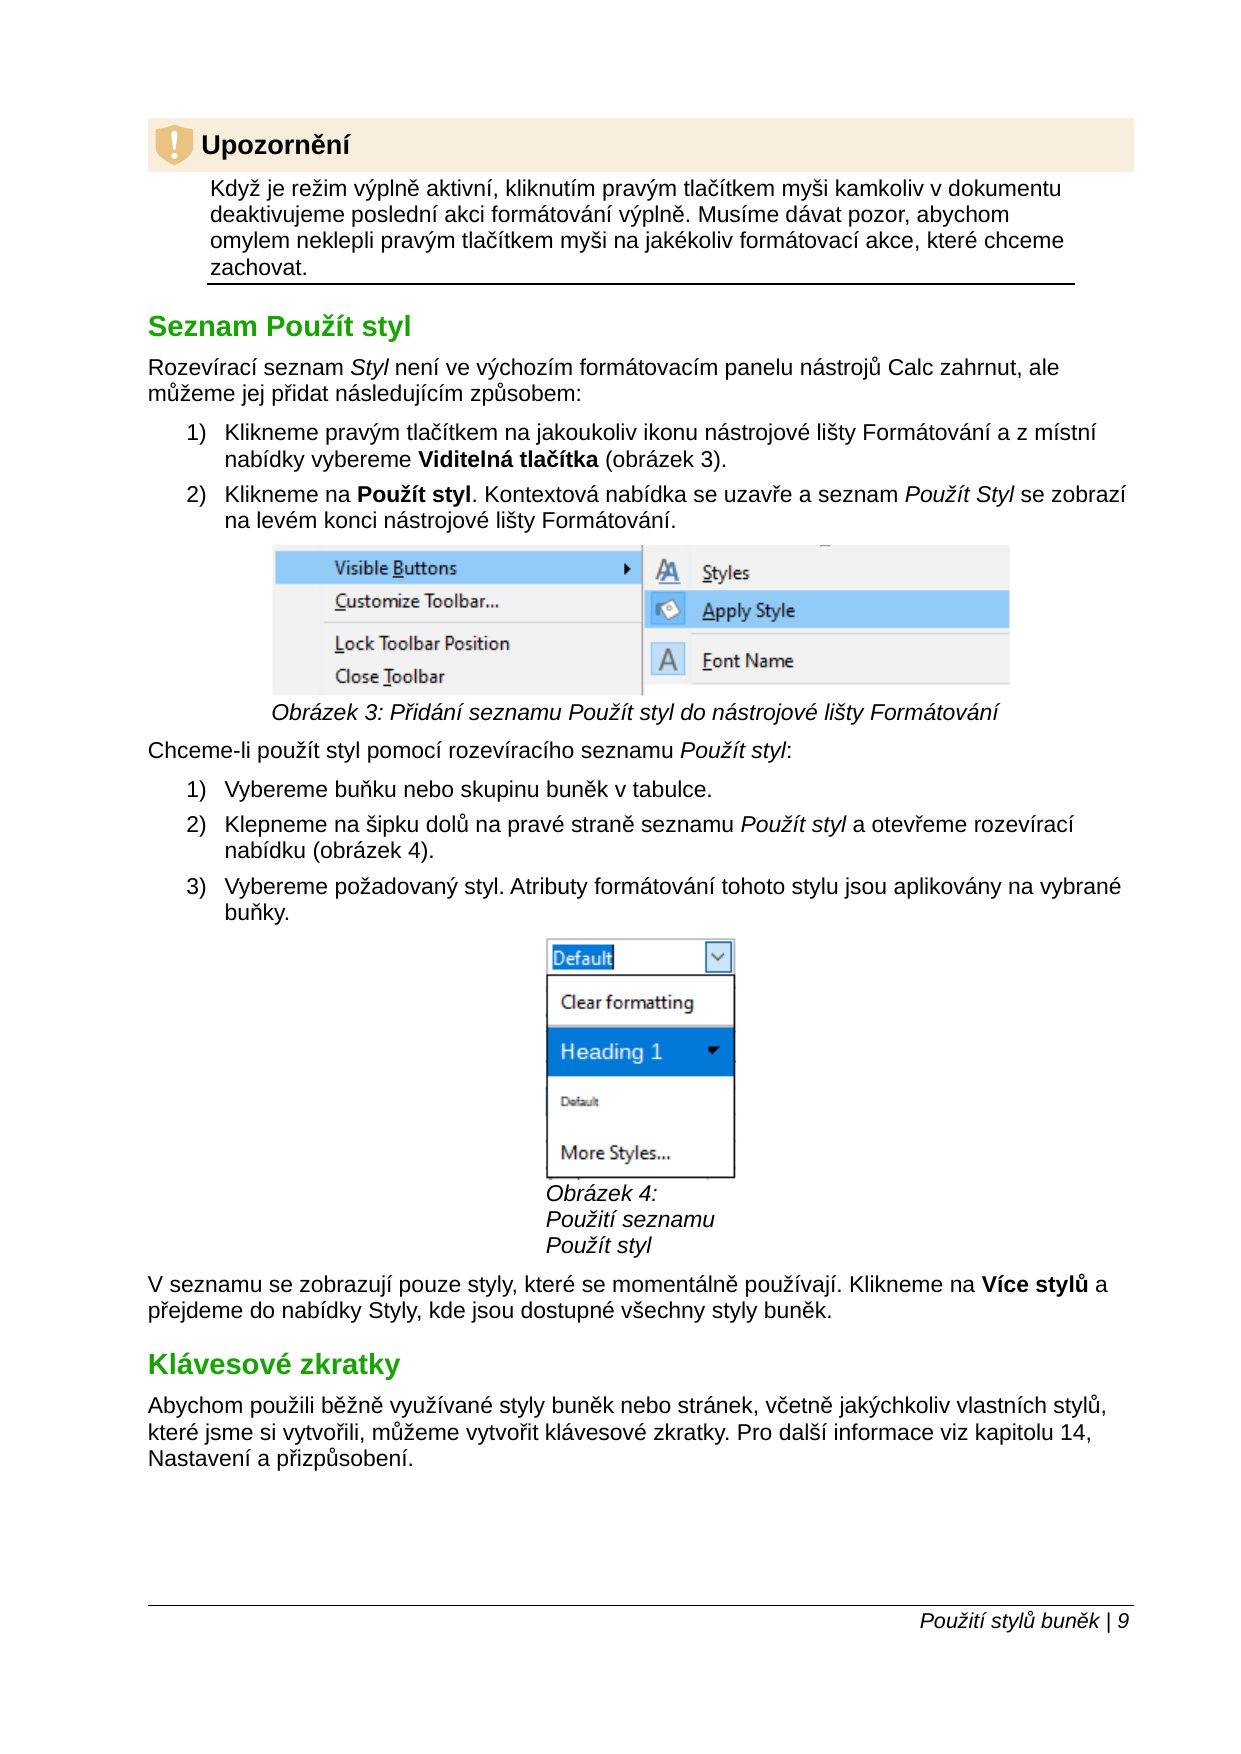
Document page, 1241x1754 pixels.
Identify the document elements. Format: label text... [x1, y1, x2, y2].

list Klepneme na šipku dolů na pravé straně seznamu Použít styl a otevřeme rozevírací nabídku (obrázek 4). [207, 811, 1134, 864]
list Klikneme na Použít styl. Kontextová nabídka se uzavře a seznam Použít Styl se zobrazí na levém konci nástrojové lišty Formátování. [207, 481, 1134, 533]
list Chceme-li použít styl pomocí rozevíracího seznamu Použít styl: [148, 737, 1134, 763]
picture [271, 545, 1011, 699]
text Abychom použili běžně využívané styly buněk nebo stránek, včetně jakýchkoliv vlastních stylů, které jsme si vytvořili, můžeme vytvořit klávesové zkratky. Pro další informace viz kapitolu 14, Nastavení a přizpůsobení. [148, 1392, 1134, 1471]
subtitle Klávesové zkratky [148, 1347, 1134, 1380]
list Klikneme pravým tlačítkem na jakoukoliv ikonu nástrojové lišty Formátování a z místní nabídky vybereme Viditelná tlačítka (obrázek 3). [207, 419, 1134, 472]
subtitle Upozornění [148, 118, 1134, 172]
text Obrázek 4: Použití seznamu Použít styl [546, 1180, 736, 1258]
picture [545, 937, 737, 1180]
subtitle Seznam Použít styl [148, 309, 1134, 342]
list Vybereme buňku nebo skupinu buněk v tabulce. [207, 776, 1134, 802]
list Vybereme požadovaný styl. Atributy formátování tohoto stylu jsou aplikovány na vybrané buňky. [207, 873, 1134, 925]
list Rozevírací seznam Styl není ve výchozím formátovacím panelu nástrojů Calc zahrnut, ale můžeme jej přidat následujícím způsobem: [148, 354, 1134, 407]
text Když je režim výplně aktivní, kliknutím pravým tlačítkem myši kamkoliv v dokumentu deaktivujeme poslední akci formátování výplně. Musíme dávat pozor, abychom omylem neklepli pravým tlačítkem myši na jakékoliv formátovací akce, které chceme zachovat. [207, 172, 1075, 283]
text V seznamu se zobrazují pouze styly, které se momentálně používají. Klikneme na Více stylů a přejdeme do nabídky Styly, kde jsou dostupné všechny styly buněk. [148, 1271, 1134, 1323]
text Obrázek 3: Přidání seznamu Použít styl do nástrojové lišty Formátování [271, 699, 1010, 725]
